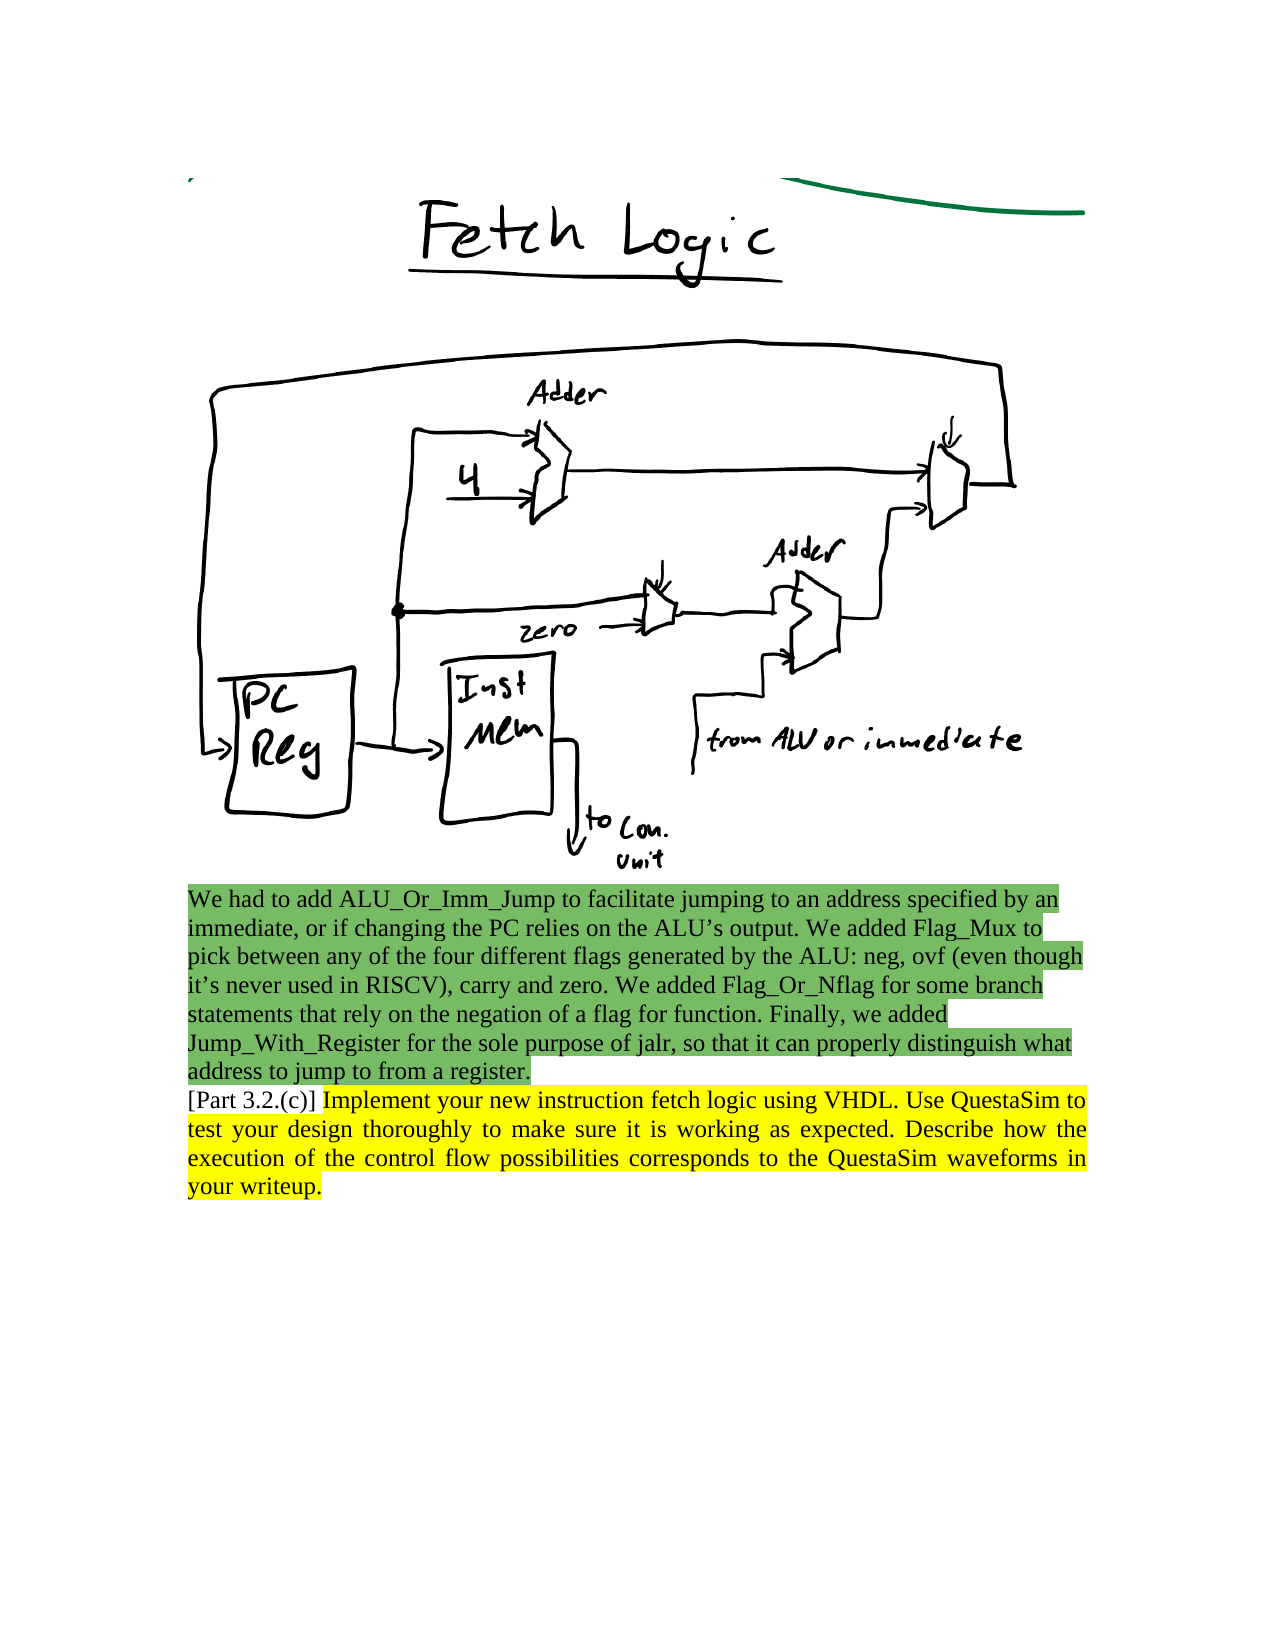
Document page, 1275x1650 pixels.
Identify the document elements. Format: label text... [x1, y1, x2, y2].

text We had to add ALU_Or_Imm_Jump to facilitate jumping to an address specified by an immediate, or if changing the PC relies on the ALU’s output. We added Flag_Mux to pick between any of the four different flags generated by the ALU: neg, ovf (even though it’s never used in RISCV), carry and zero. We added Flag_Or_Nflag for some branch statements that rely on the negation of a flag for function. Finally, we added Jump_With_Register for the sole purpose of jalr, so that it can properly distinguish what address to jump to from a register. [187, 884, 1087, 1085]
picture [187, 178, 1088, 884]
text [Part 3.2.(c)] Implement your new instruction fetch logic using VHDL. Use QuestaSim to test your design thoroughly to make sure it is working as expected. Describe how the execution of the control flow possibilities corresponds to the QuestaSim waveforms in your writeup. [187, 1085, 1087, 1200]
